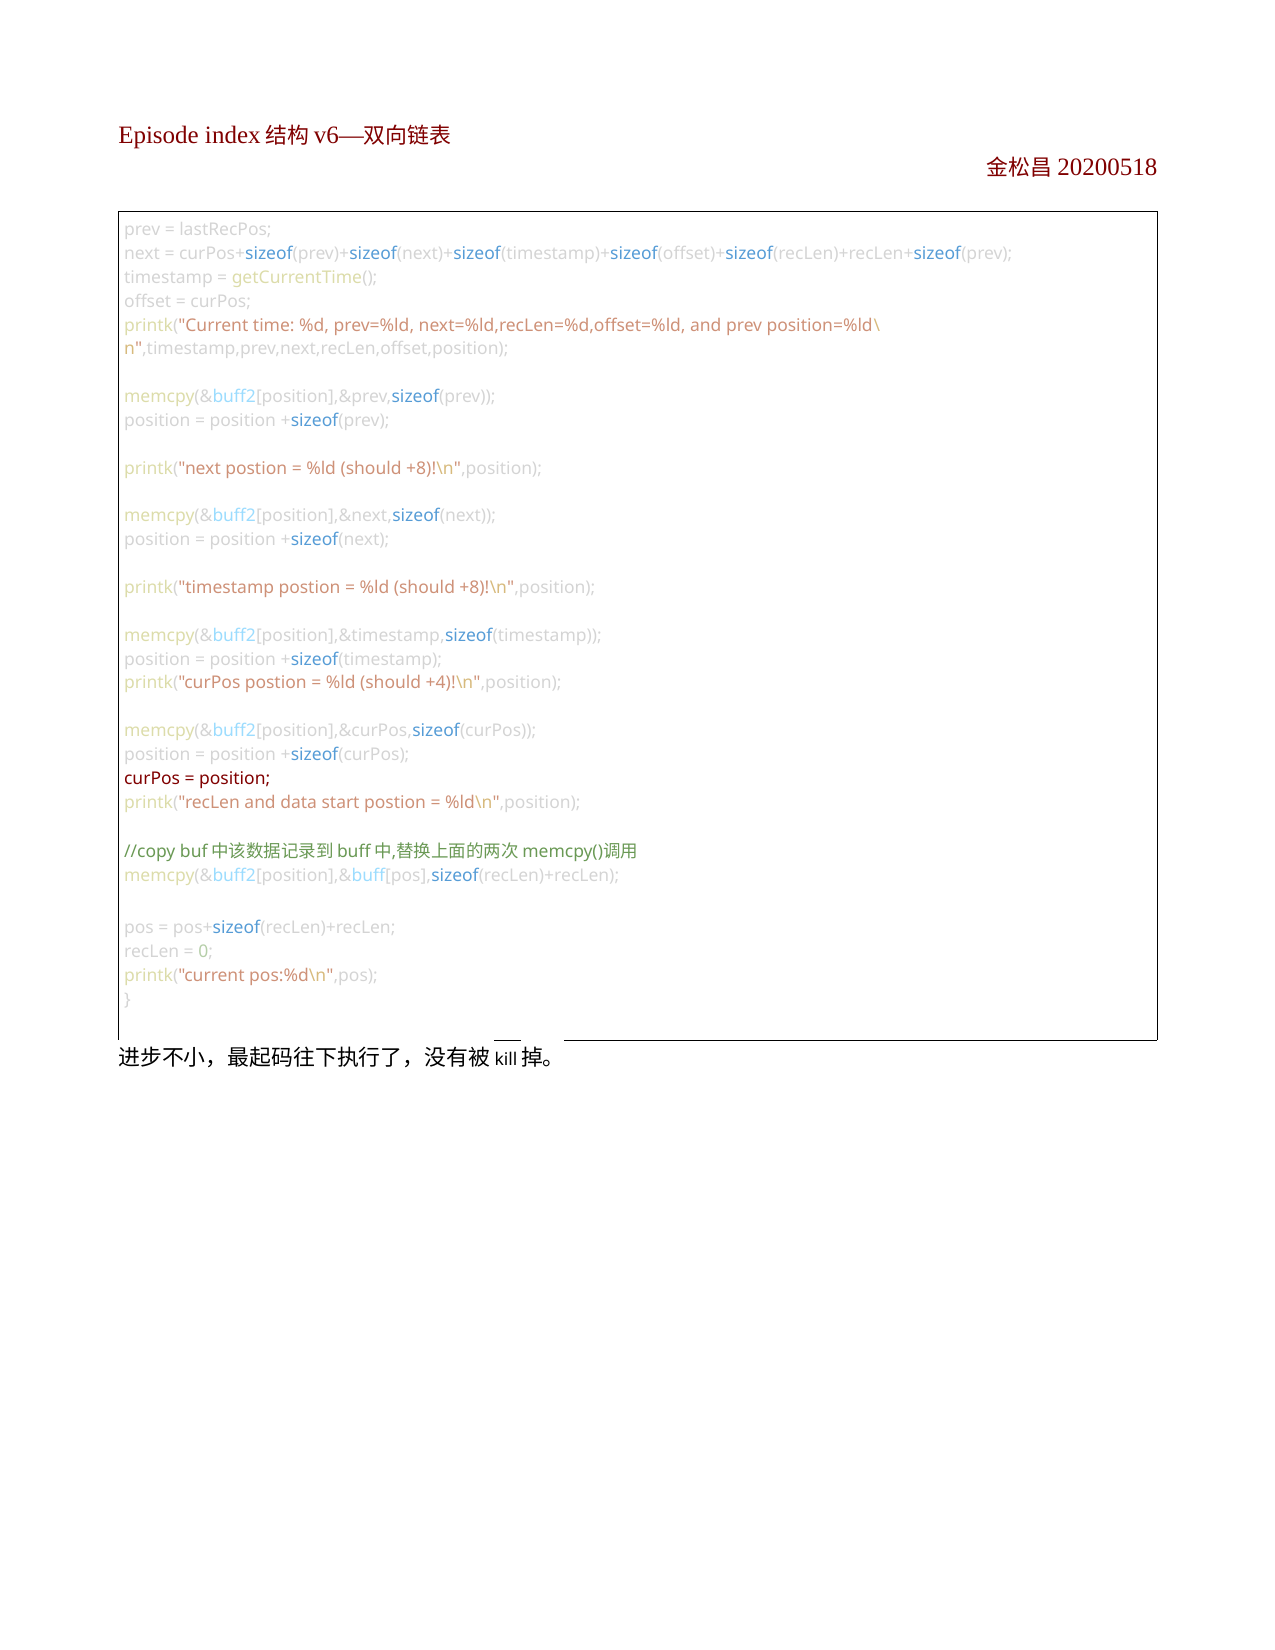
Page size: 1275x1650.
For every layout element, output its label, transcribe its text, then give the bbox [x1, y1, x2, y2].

text 进步不小，最起码往下执行了，没有被kill掉。 [118, 1041, 1157, 1072]
table_header prev = lastRecPos; next = curPos+sizeof(prev)+sizeof(next)+sizeof(timestamp)+sizeof(offset)+sizeof(recLen)+recLen+sizeof(prev); timestamp = getCurrentTime(); offset = curPos; printk("Current time: %d, prev=%ld, next=%ld,recLen=%d,offset=%ld, and prev position=%ld\n",timestamp,prev,next,recLen,offset,position); memcpy(&buff2[position],&prev,sizeof(prev)); position = position +sizeof(prev); printk("next postion = %ld (should +8)!\n",position); memcpy(&buff2[position],&next,sizeof(next)); position = position +sizeof(next); printk("timestamp postion = %ld (should +8)!\n",position); memcpy(&buff2[position],&timestamp,sizeof(timestamp)); position = position +sizeof(timestamp); printk("curPos postion = %ld (should +4)!\n",position); memcpy(&buff2[position],&curPos,sizeof(curPos)); position = position +sizeof(curPos); curPos = position; printk("recLen and data start postion = %ld\n",position); //copy buf中该数据记录到buff中,替换上面的两次memcpy()调用 memcpy(&buff2[position],&buff[pos],sizeof(recLen)+recLen); pos = pos+sizeof(recLen)+recLen; recLen = 0; printk("current pos:%d\n",pos); } [119, 212, 1157, 1040]
